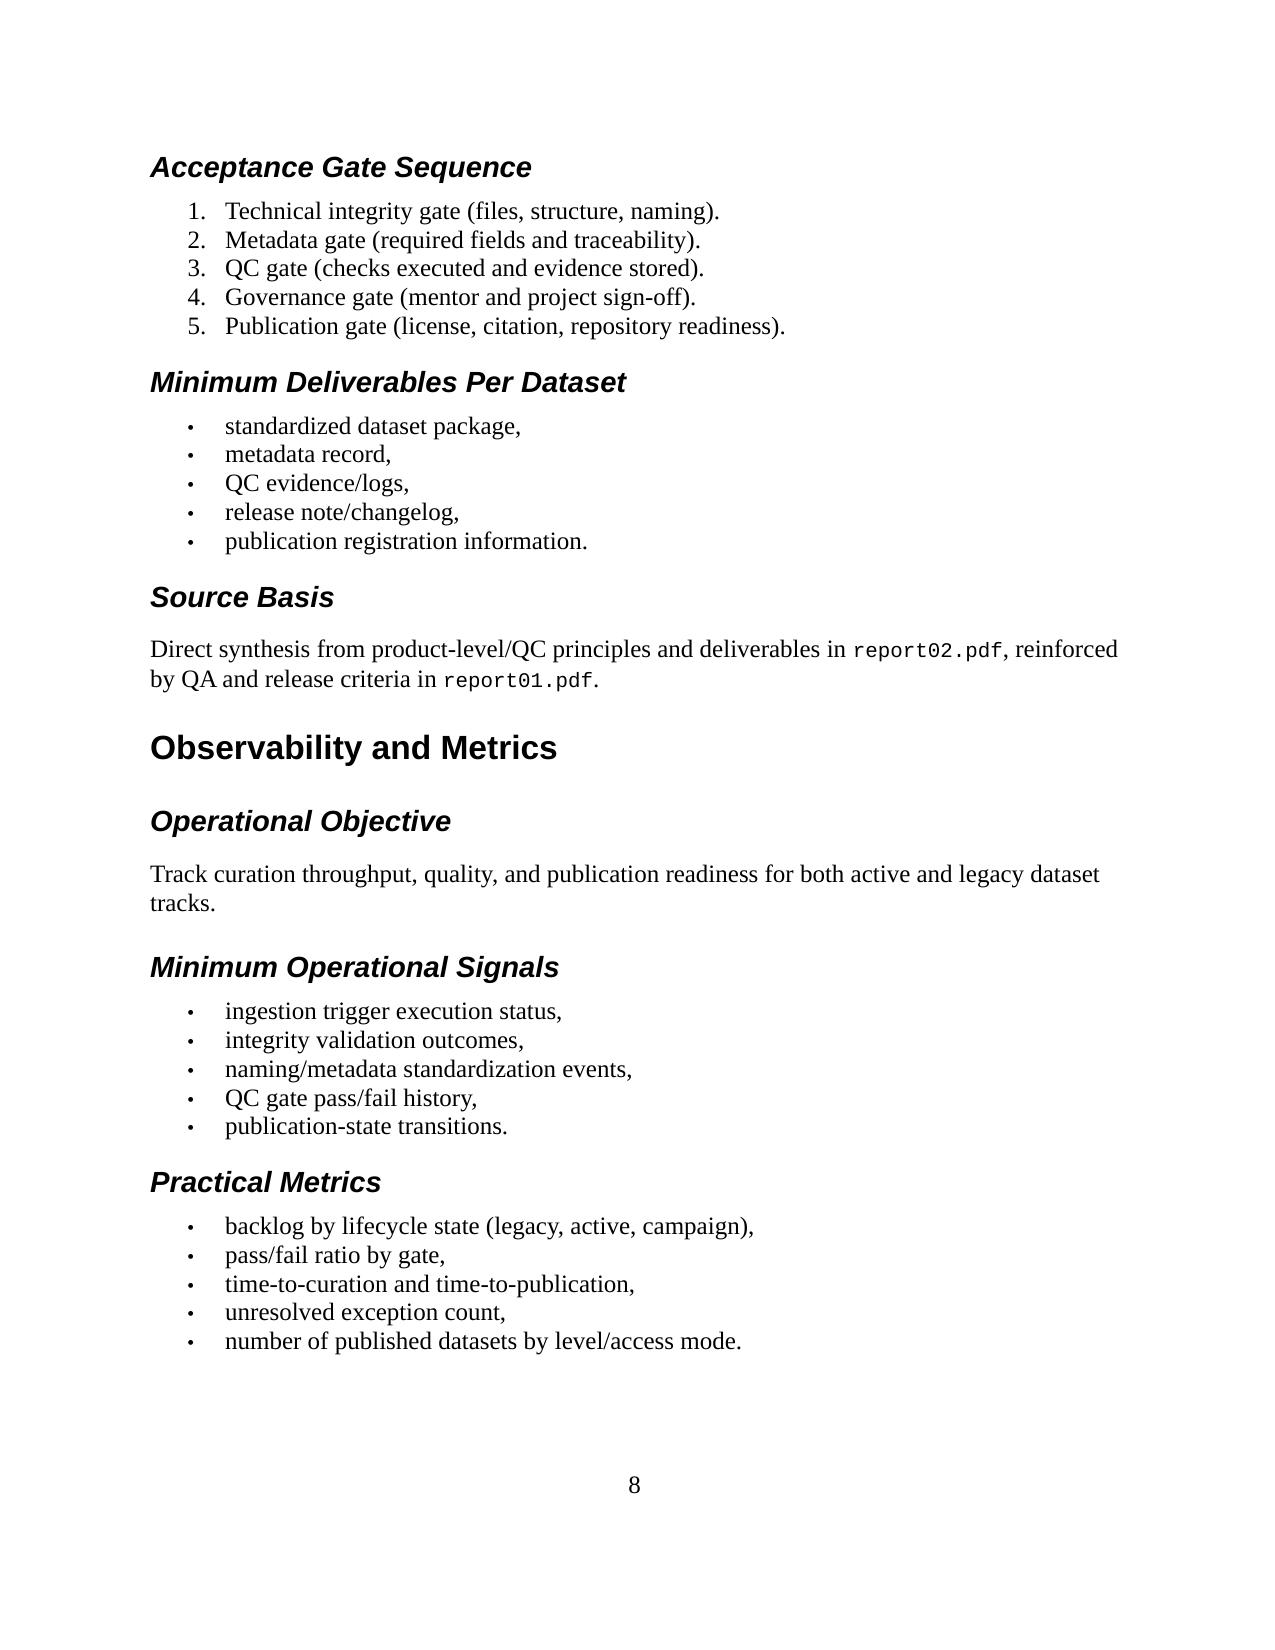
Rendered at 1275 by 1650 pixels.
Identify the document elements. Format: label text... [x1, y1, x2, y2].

text Track curation throughput, quality, and publication readiness for both active and legacy dataset tracks. [150, 859, 1125, 916]
list pass/fail ratio by gate, [187, 1240, 1125, 1269]
list release note/changelog, [187, 497, 1125, 526]
subtitle Operational Objective [150, 804, 1125, 837]
list naming/metadata standardization events, [187, 1054, 1125, 1083]
subtitle Minimum Deliverables Per Dataset [150, 365, 1125, 398]
list Metadata gate (required fields and traceability). [187, 225, 1125, 253]
list Governance gate (mentor and project sign-off). [187, 282, 1125, 311]
list QC gate (checks executed and evidence stored). [187, 253, 1125, 282]
list Technical integrity gate (files, structure, naming). [187, 196, 1125, 225]
subtitle Source Basis [150, 579, 1125, 613]
list unresolved exception count, [187, 1297, 1125, 1326]
text Direct synthesis from product-level/QC principles and deliverables in report02.pdf, reinforced by QA and release criteria in report01.pdf. [150, 634, 1125, 694]
subtitle Acceptance Gate Sequence [150, 150, 1125, 183]
list metadata record, [187, 439, 1125, 468]
subtitle Minimum Operational Signals [150, 950, 1125, 984]
list publication registration information. [187, 526, 1125, 554]
subtitle Practical Metrics [150, 1165, 1125, 1199]
list integrity validation outcomes, [187, 1025, 1125, 1054]
list time-to-curation and time-to-publication, [187, 1269, 1125, 1297]
list QC gate pass/fail history, [187, 1083, 1125, 1111]
list publication-state transitions. [187, 1111, 1125, 1140]
list standardized dataset package, [187, 411, 1125, 439]
list QC evidence/logs, [187, 468, 1125, 497]
list backlog by lifecycle state (legacy, active, campaign), [187, 1211, 1125, 1240]
list number of published datasets by level/access mode. [187, 1326, 1125, 1355]
subtitle Observability and Metrics [150, 728, 1125, 766]
list ingestion trigger execution status, [187, 996, 1125, 1025]
list Publication gate (license, citation, repository readiness). [187, 311, 1125, 340]
